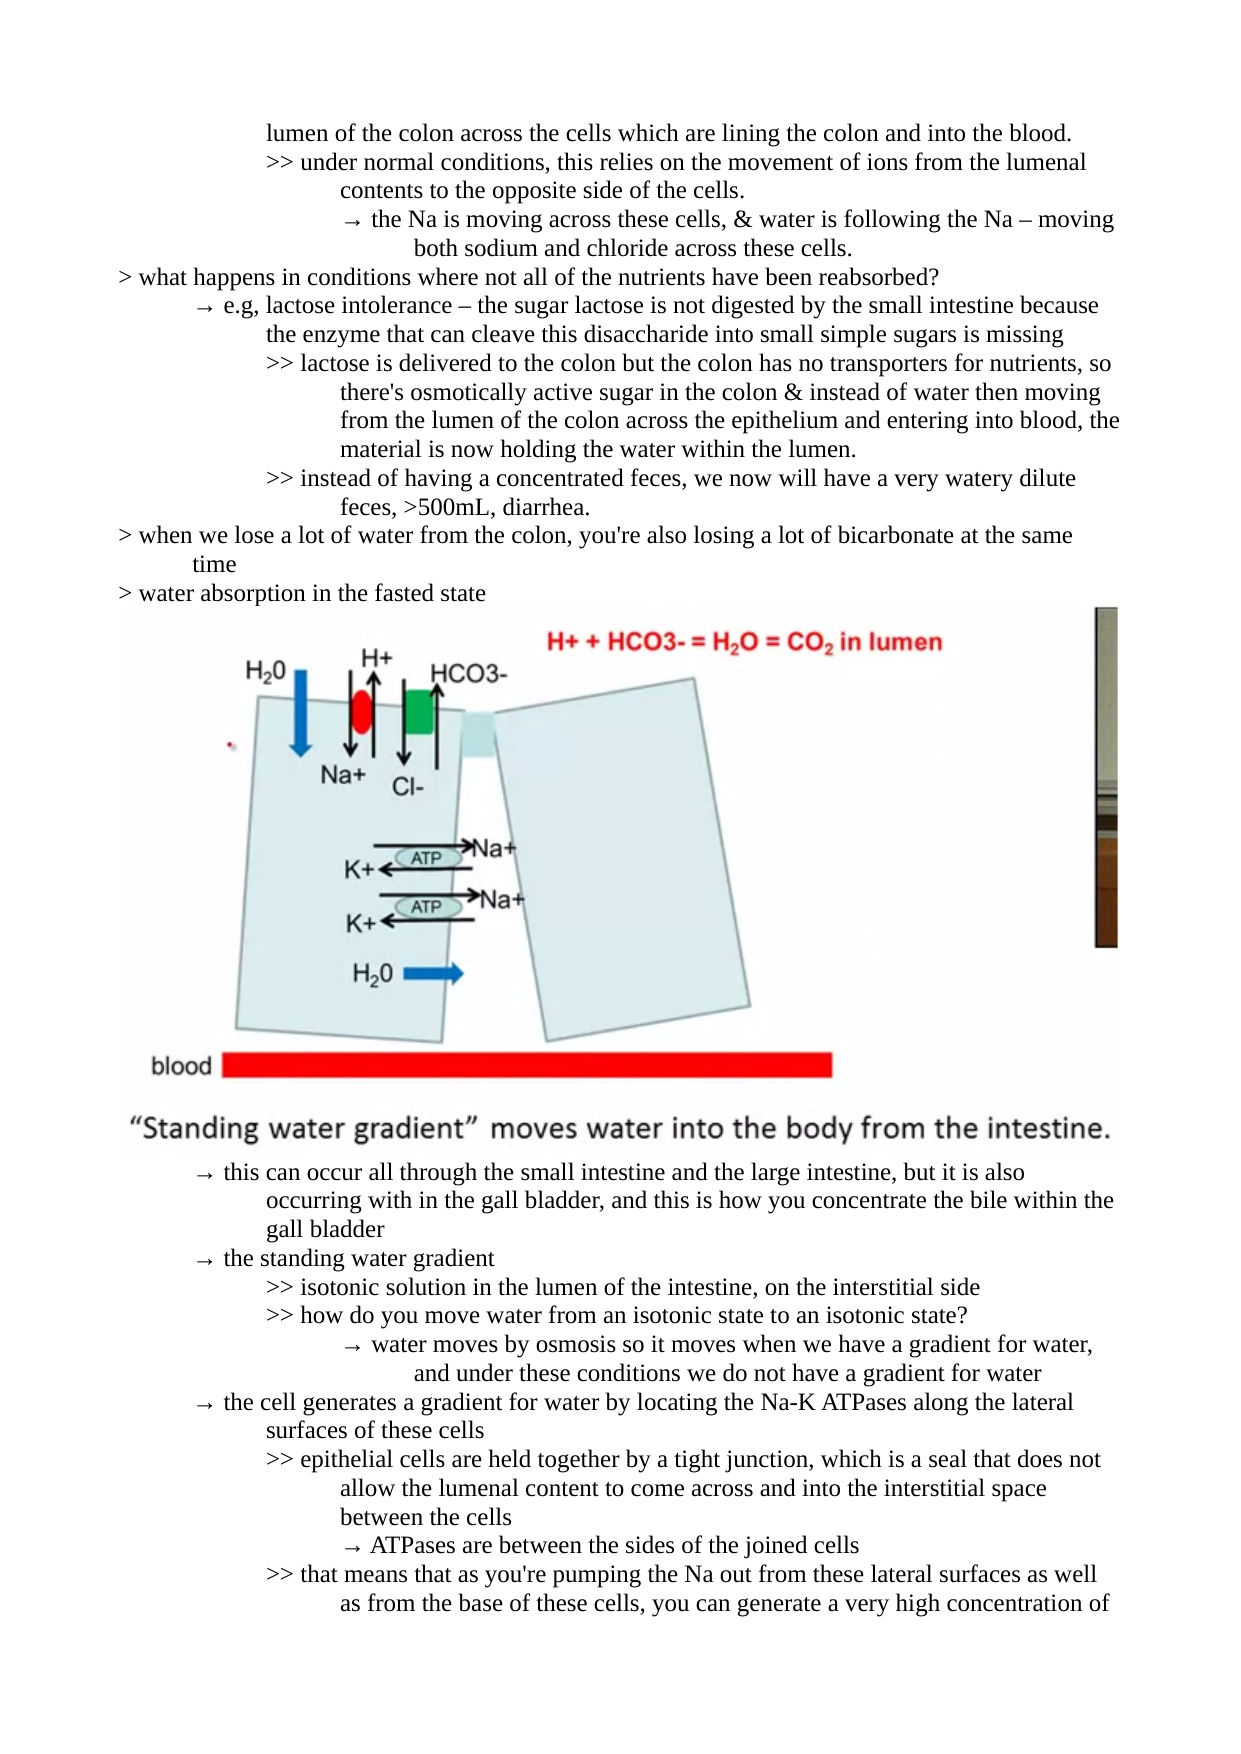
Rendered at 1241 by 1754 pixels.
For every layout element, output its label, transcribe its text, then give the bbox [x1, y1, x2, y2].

text > water absorption in the fasted state [118, 578, 1122, 607]
text → water moves by osmosis so it moves when we have a gradient for water, and under these conditions we do not have a gradient for water → the cell generates a gradient for water by locating the Na-K ATPases along the lateral surfaces of these cells >> epithelial cells are held together by a tight junction, which is a seal that does not allow the lumenal content to come across and into the interstitial space between the cells [118, 1329, 1122, 1531]
text → ATPases are between the sides of the joined cells >> that means that as you're pumping the Na out from these lateral surfaces as well as from the base of these cells, you can generate a very high concentration of [118, 1531, 1122, 1617]
text >> isotonic solution in the lumen of the intestine, on the interstitial side >> how do you move water from an isotonic state to an isotonic state? [118, 1272, 1122, 1329]
text → this can occur all through the small intestine and the large intestine, but it is also occurring with in the gall bladder, and this is how you concentrate the bile within the gall bladder → the standing water gradient [118, 607, 1122, 1272]
text lumen of the colon across the cells which are lining the colon and into the blood. >> under normal conditions, this relies on the movement of ions from the lumenal contents to the opposite side of the cells. → the Na is moving across these cells, & water is following the Na – moving both sodium and chloride across these cells. > what happens in conditions where not all of the nutrients have been reabsorbed? → e.g, lactose intolerance – the sugar lactose is not digested by the small intestine because the enzyme that can cleave this disaccharide into small simple sugars is missing >> lactose is delivered to the colon but the colon has no transporters for nutrients, so there's osmotically active sugar in the colon & instead of water then moving from the lumen of the colon across the epithelium and entering into blood, the material is now holding the water within the lumen. >> instead of having a concentrated feces, we now will have a very watery dilute feces, >500mL, diarrhea. > when we lose a lot of water from the colon, you're also losing a lot of bicarbonate at the same time [118, 118, 1122, 578]
